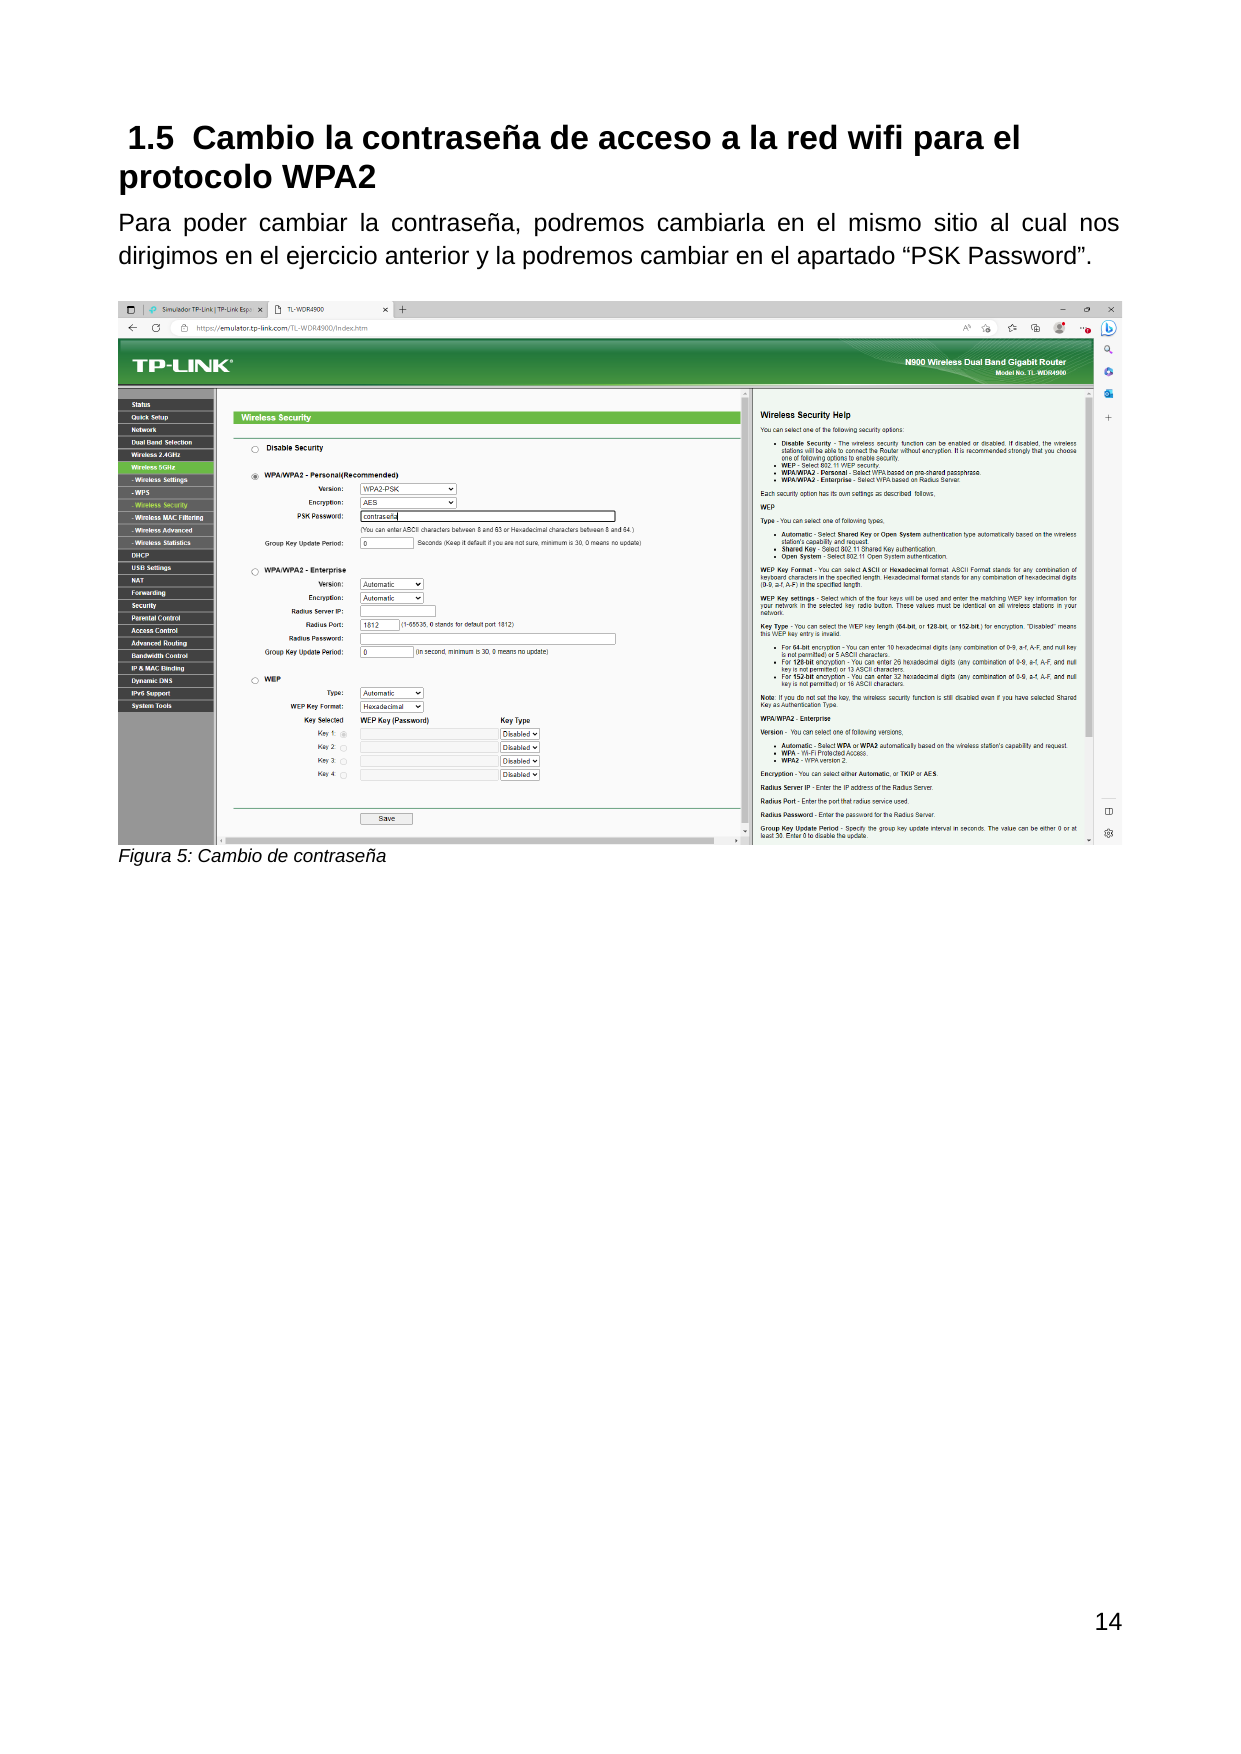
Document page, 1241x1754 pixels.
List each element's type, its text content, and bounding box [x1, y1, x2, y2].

subtitle Cambio la contraseña de acceso a la red wifi para el protocolo WPA2 [118, 118, 1122, 195]
text Para poder cambiar la contraseña, podremos cambiarla en el mismo sitio al cual nos dirigimos en el ejercicio anterior y la podremos cambiar en el apartado “PSK Password”. [118, 208, 1122, 270]
picture [118, 301, 1123, 845]
text Figura 5: Cambio de contraseña [118, 845, 1122, 867]
